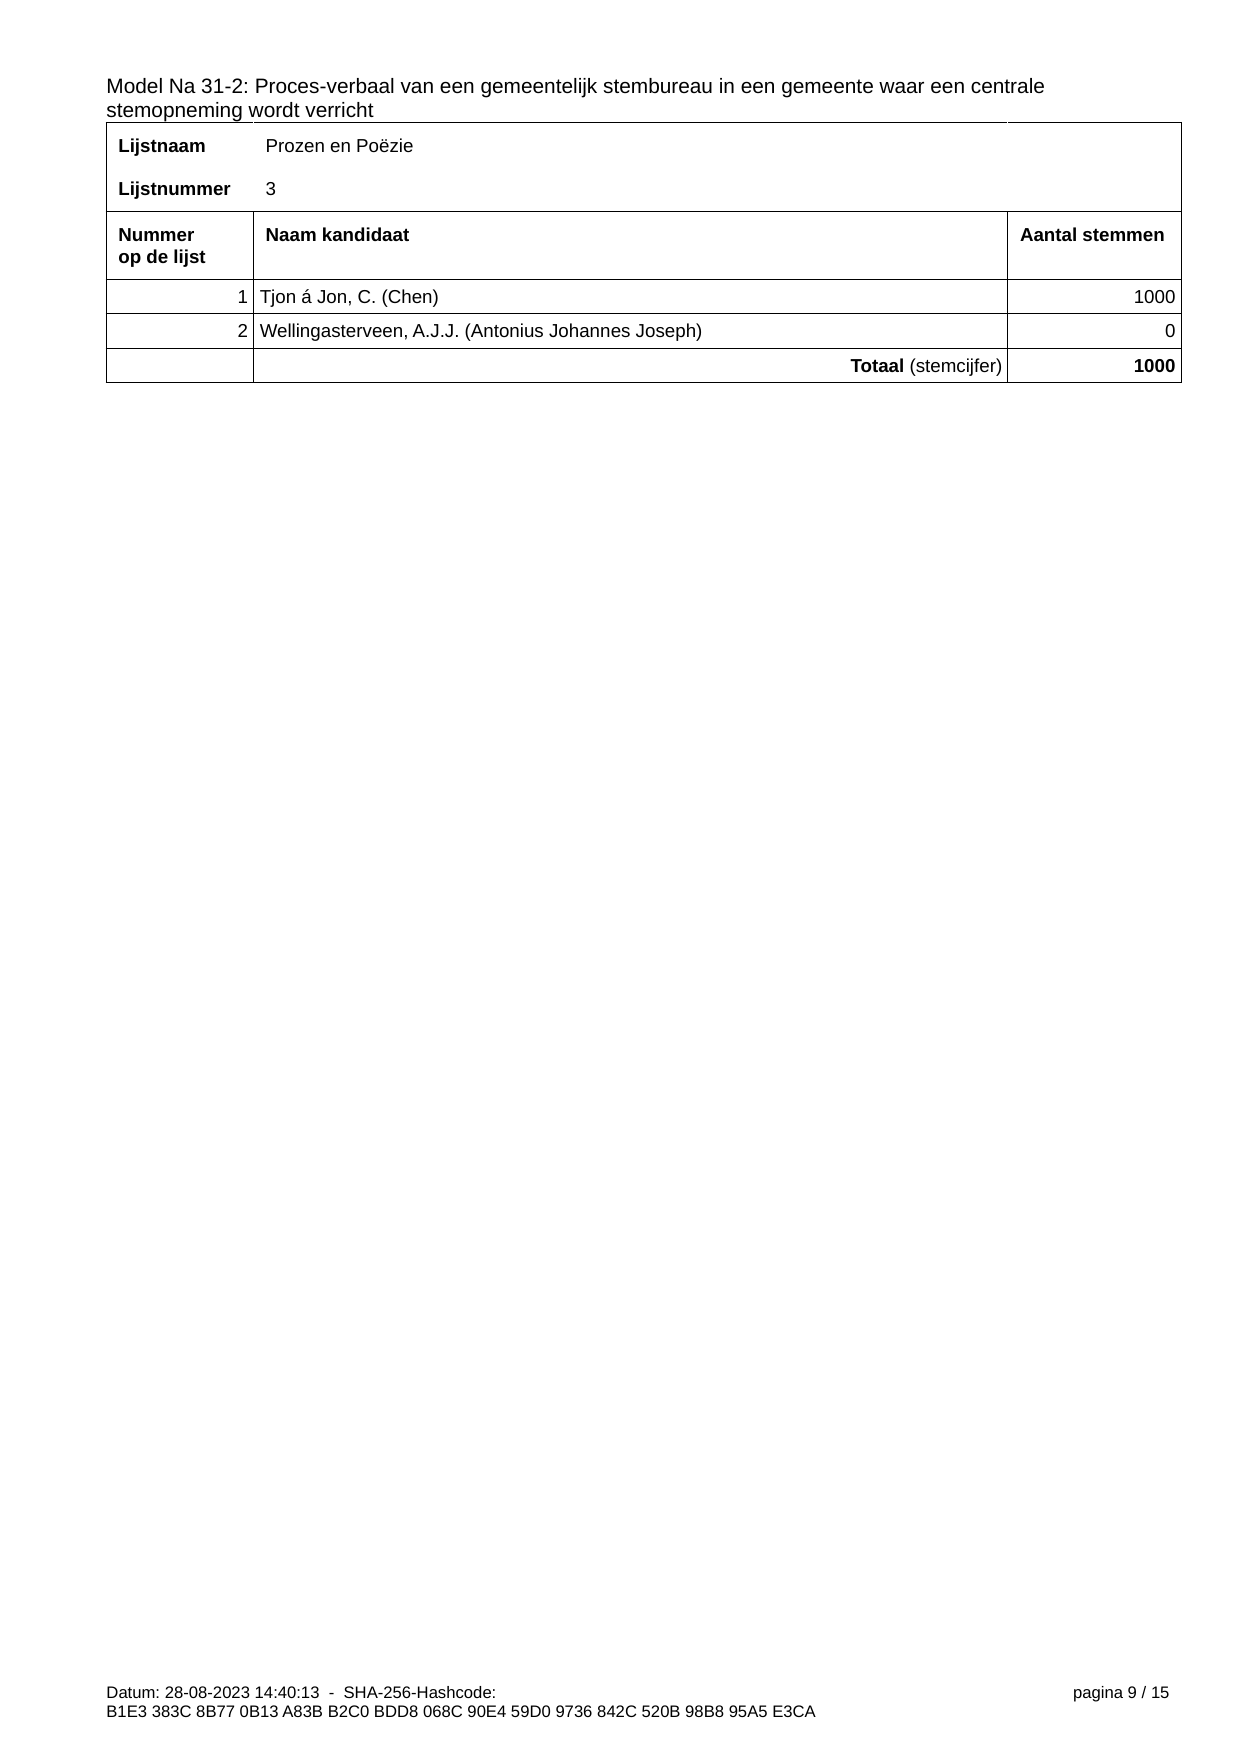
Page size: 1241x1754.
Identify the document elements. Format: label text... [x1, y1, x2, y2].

table_cell 2 [107, 314, 253, 348]
table_header Prozen en Poëzie 3 [254, 123, 1007, 211]
table_cell Nummer op de lijst [107, 212, 253, 279]
table_cell Aantal stemmen [1008, 212, 1181, 279]
table_cell Tjon á Jon, C. (Chen) [254, 280, 1007, 313]
table_cell Totaal (stemcijfer) [254, 349, 1007, 382]
table_cell 0 [1008, 314, 1181, 348]
table_cell 1000 [1008, 349, 1181, 382]
table_header [1008, 123, 1181, 211]
table_cell 1000 [1008, 280, 1181, 313]
table_cell Naam kandidaat [254, 212, 1007, 279]
table_cell Wellingasterveen, A.J.J. (Antonius Johannes Joseph) [254, 314, 1007, 348]
table_cell 1 [107, 280, 253, 313]
table_cell [107, 349, 253, 382]
table_header Lijstnaam Lijstnummer [107, 123, 253, 211]
